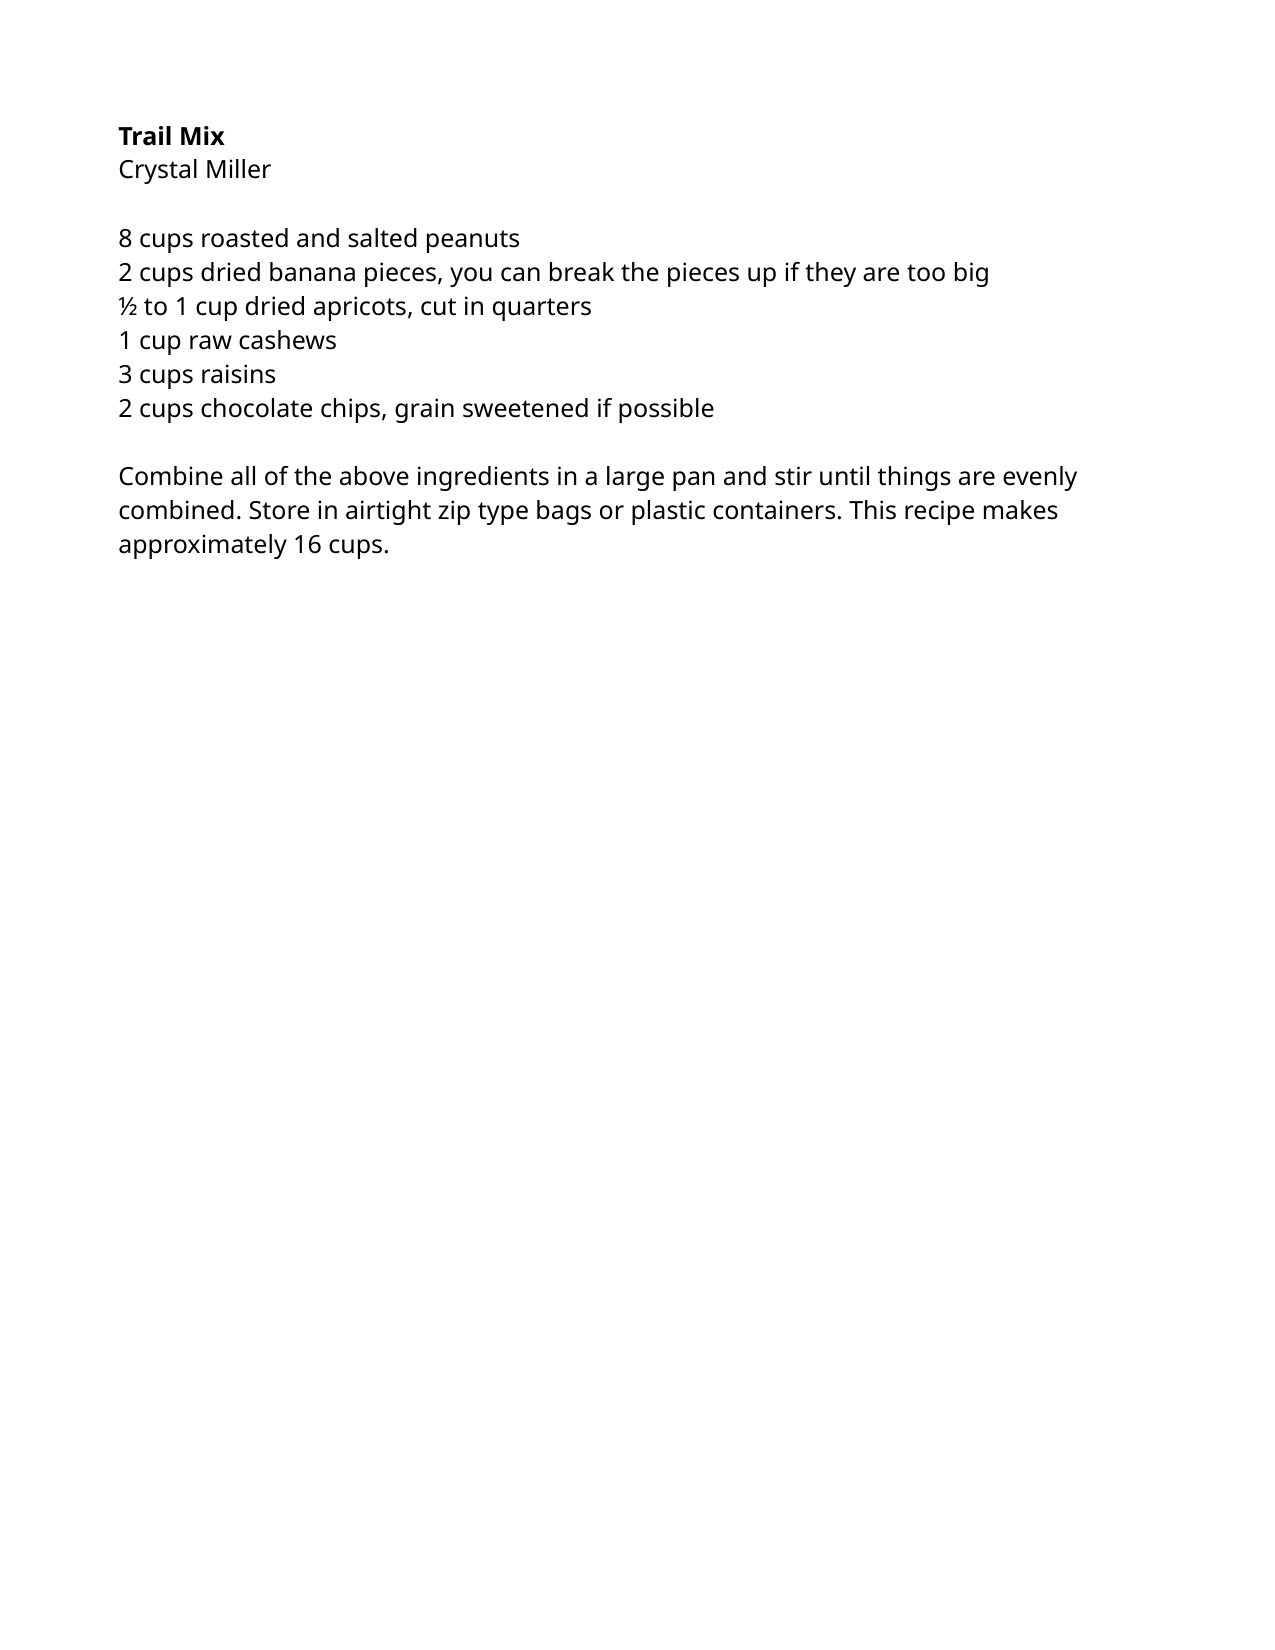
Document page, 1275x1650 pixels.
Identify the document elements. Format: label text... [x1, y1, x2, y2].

text 2 cups dried banana pieces, you can break the pieces up if they are too big [118, 254, 1157, 288]
text 3 cups raisins [118, 357, 1157, 391]
text 2 cups chocolate chips, grain sweetened if possible [118, 391, 1157, 425]
text ½ to 1 cup dried apricots, cut in quarters [118, 288, 1157, 322]
text 1 cup raw cashews [118, 322, 1157, 357]
text Crystal Miller [118, 152, 1157, 186]
text 8 cups roasted and salted peanuts [118, 220, 1157, 254]
text Combine all of the above ingredients in a large pan and stir until things are evenly combined. Store in airtight zip type bags or plastic containers. This recipe makes approximately 16 cups. [118, 459, 1157, 561]
text Trail Mix [118, 118, 1157, 152]
